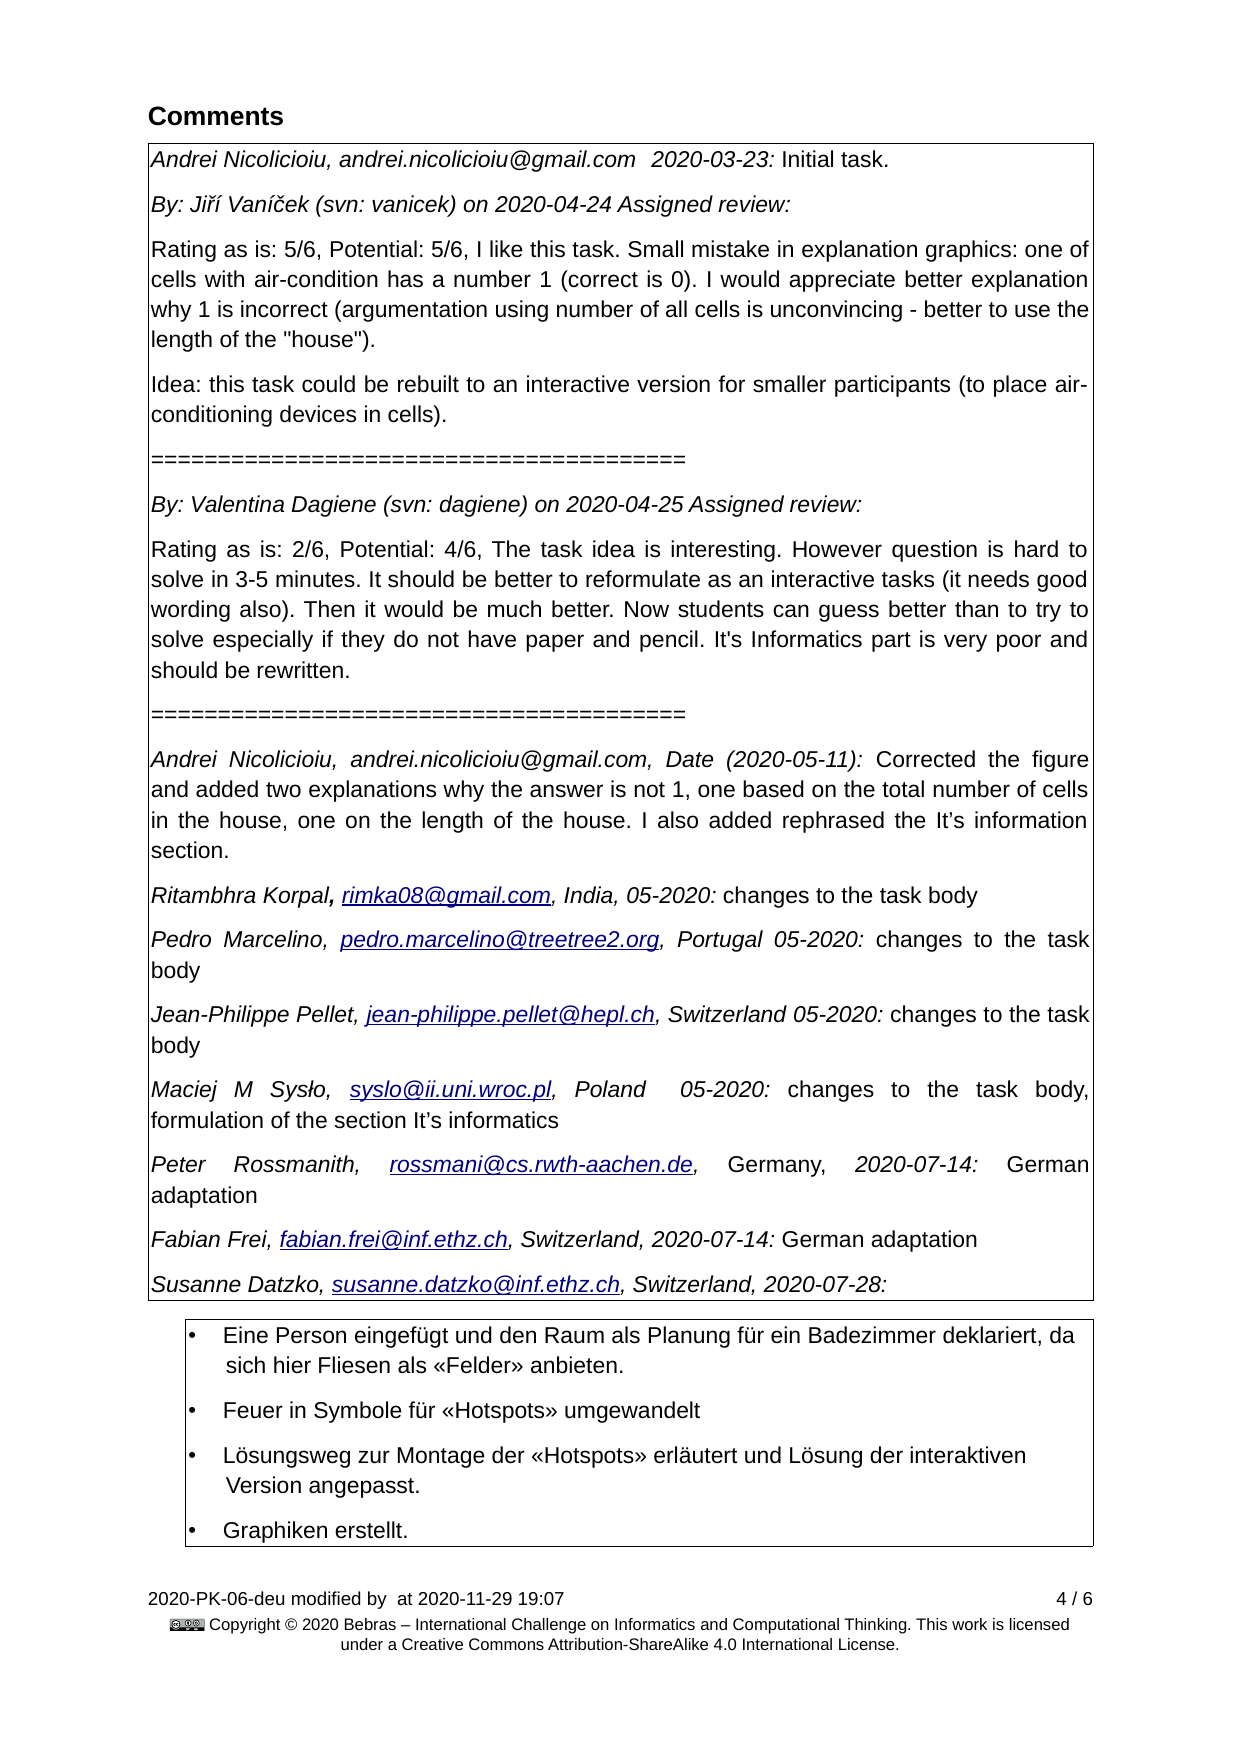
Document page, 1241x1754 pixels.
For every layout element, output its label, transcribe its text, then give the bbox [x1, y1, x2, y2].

text Pedro Marcelino, pedro.marcelino@treetree2.org, Portugal 05-2020: changes to the task body [149, 923, 1093, 983]
text Andrei Nicolicioiu, andrei.nicolicioiu@gmail.com, Date (2020-05-11): Corrected the figure and added two explanations why the answer is not 1, one based on the total number of cells in the house, one on the length of the house. I also added rephrased the It’s information section. [149, 743, 1093, 863]
text Jean-Philippe Pellet, jean-philippe.pellet@hepl.ch, Switzerland 05-2020: changes to the task body [149, 998, 1093, 1058]
text Fabian Frei, fabian.frei@inf.ethz.ch, Switzerland, 2020-07-14: German adaptation [149, 1223, 1093, 1253]
text Idea: this task could be rebuilt to an interactive version for smaller participants (to place air-conditioning devices in cells). [149, 368, 1093, 428]
text Andrei Nicolicioiu, andrei.nicolicioiu@gmail.com 2020-03-23: Initial task. [149, 144, 1093, 173]
text Peter Rossmanith, rossmani@cs.rwth-aachen.de, Germany, 2020-07-14: German adaptation [149, 1148, 1093, 1208]
subtitle Comments [148, 100, 1093, 131]
list Lösungsweg zur Montage der «Hotspots» erläutert und Lösung der interaktiven Version angepasst. [186, 1439, 1093, 1498]
list Feuer in Symbole für «Hotspots» umgewandelt [186, 1394, 1093, 1423]
text By: Valentina Dagiene (svn: dagiene) on 2020-04-25 Assigned review: [149, 488, 1093, 517]
text Rating as is: 5/6, Potential: 5/6, I like this task. Small mistake in explanation graphics: one of cells with air-condition has a number 1 (correct is 0). I would appreciate better explanation why 1 is incorrect (argumentation using number of all cells is unconvincing - better to use the length of the "house"). [149, 233, 1093, 353]
text Rating as is: 2/6, Potential: 4/6, The task idea is interesting. However question is hard to solve in 3-5 minutes. It should be better to reformulate as an interactive tasks (it needs good wording also). Then it would be much better. Now students can guess better than to try to solve especially if they do not have paper and pencil. It's Informatics part is very poor and should be rewritten. [149, 533, 1093, 683]
text Ritambhra Korpal, rimka08@gmail.com, India, 05-2020: changes to the task body [149, 879, 1093, 908]
list Graphiken erstellt. [186, 1514, 1093, 1546]
text Susanne Datzko, susanne.datzko@inf.ethz.ch, Switzerland, 2020-07-28: [149, 1268, 1093, 1300]
list Eine Person eingefügt und den Raum als Planung für ein Badezimmer deklariert, da sich hier Fliesen als «Felder» anbieten. [186, 1320, 1093, 1379]
text ======================================== [149, 698, 1093, 728]
text Maciej M Sysło, syslo@ii.uni.wroc.pl, Poland 05-2020: changes to the task body, formulation of the section It’s informatics [149, 1073, 1093, 1133]
text ======================================== [149, 443, 1093, 473]
text By: Jiří Vaníček (svn: vanicek) on 2020-04-24 Assigned review: [149, 188, 1093, 217]
